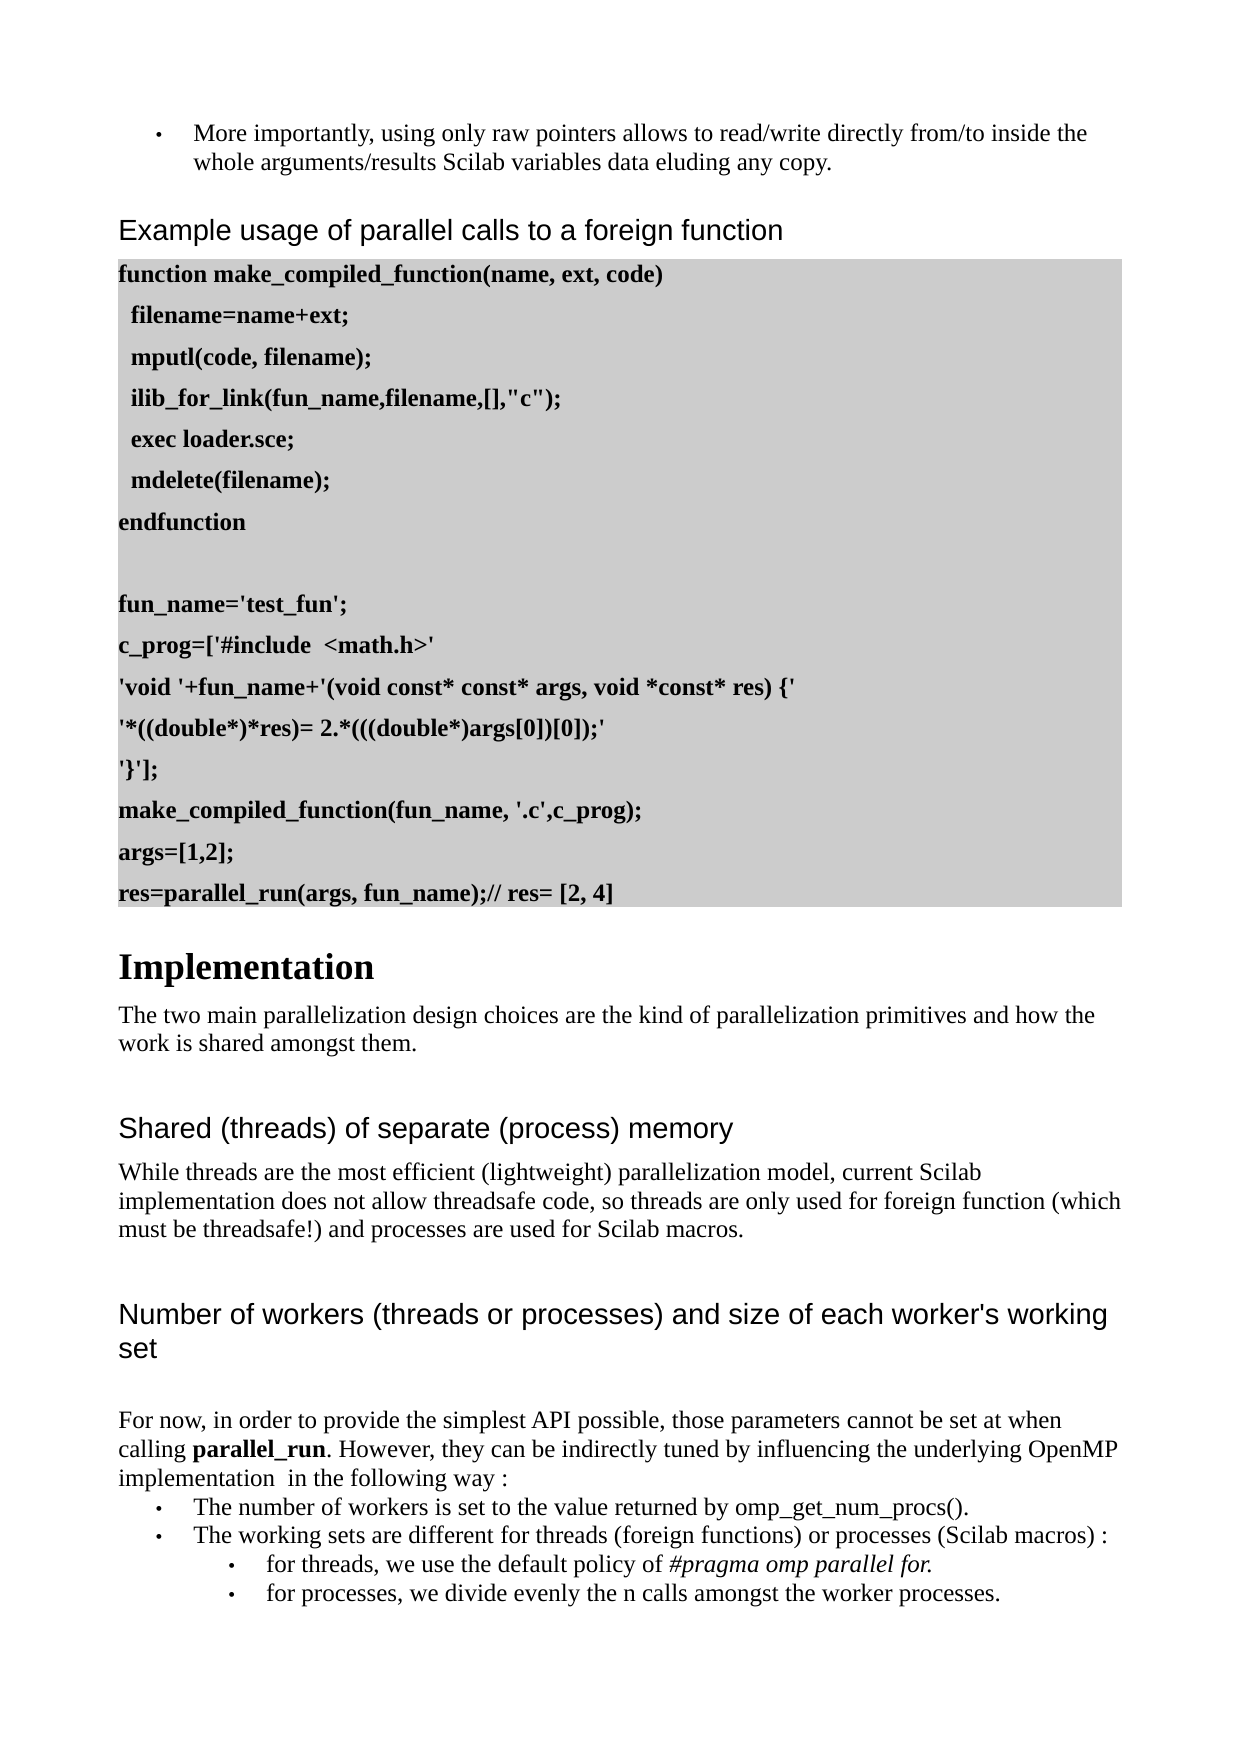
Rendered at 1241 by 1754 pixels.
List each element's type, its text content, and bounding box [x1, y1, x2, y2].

text args=[1,2]; [118, 837, 1122, 865]
list for processes, we divide evenly the n calls amongst the worker processes. [228, 1578, 1122, 1607]
subtitle Implementation [118, 944, 1122, 987]
list for threads, we use the default policy of #pragma omp parallel for. [228, 1549, 1122, 1578]
text c_prog=['#include <math.h>' [118, 630, 1122, 659]
list The number of workers is set to the value returned by omp_get_num_procs(). [156, 1492, 1122, 1520]
text fun_name='test_fun'; [118, 589, 1122, 618]
subtitle Example usage of parallel calls to a foreign function [118, 213, 1122, 247]
text filename=name+ext; [118, 300, 1122, 329]
text res=parallel_run(args, fun_name);// res= [2, 4] [118, 878, 1122, 907]
text endfunction [118, 507, 1122, 535]
text While threads are the most efficient (lightweight) parallelization model, current Scilab implementation does not allow threadsafe code, so threads are only used for foreign function (which must be threadsafe!) and processes are used for Scilab macros. [118, 1157, 1122, 1243]
text ilib_for_link(fun_name,filename,[],"c"); [118, 383, 1122, 412]
text mputl(code, filename); [118, 342, 1122, 370]
subtitle Shared (threads) of separate (process) memory [118, 1111, 1122, 1144]
text '}']; [118, 754, 1122, 783]
text mdelete(filename); [118, 465, 1122, 494]
text '*((double*)*res)= 2.*(((double*)args[0])[0]);' [118, 713, 1122, 742]
text For now, in order to provide the simplest API possible, those parameters cannot be set at when calling parallel_run. However, they can be indirectly tuned by influencing the underlying OpenMP implementation in the following way : [118, 1405, 1122, 1492]
text function make_compiled_function(name, ext, code) [118, 259, 1122, 288]
list More importantly, using only raw pointers allows to read/write directly from/to inside the whole arguments/results Scilab variables data eluding any copy. [156, 118, 1122, 176]
text make_compiled_function(fun_name, '.c',c_prog); [118, 795, 1122, 824]
list The working sets are different for threads (foreign functions) or processes (Scilab macros) : [156, 1520, 1122, 1549]
text The two main parallelization design choices are the kind of parallelization primitives and how the work is shared amongst them. [118, 1000, 1122, 1057]
text 'void '+fun_name+'(void const* const* args, void *const* res) {' [118, 672, 1122, 700]
text exec loader.sce; [118, 424, 1122, 453]
subtitle Number of workers (threads or processes) and size of each worker's working set [118, 1297, 1122, 1364]
